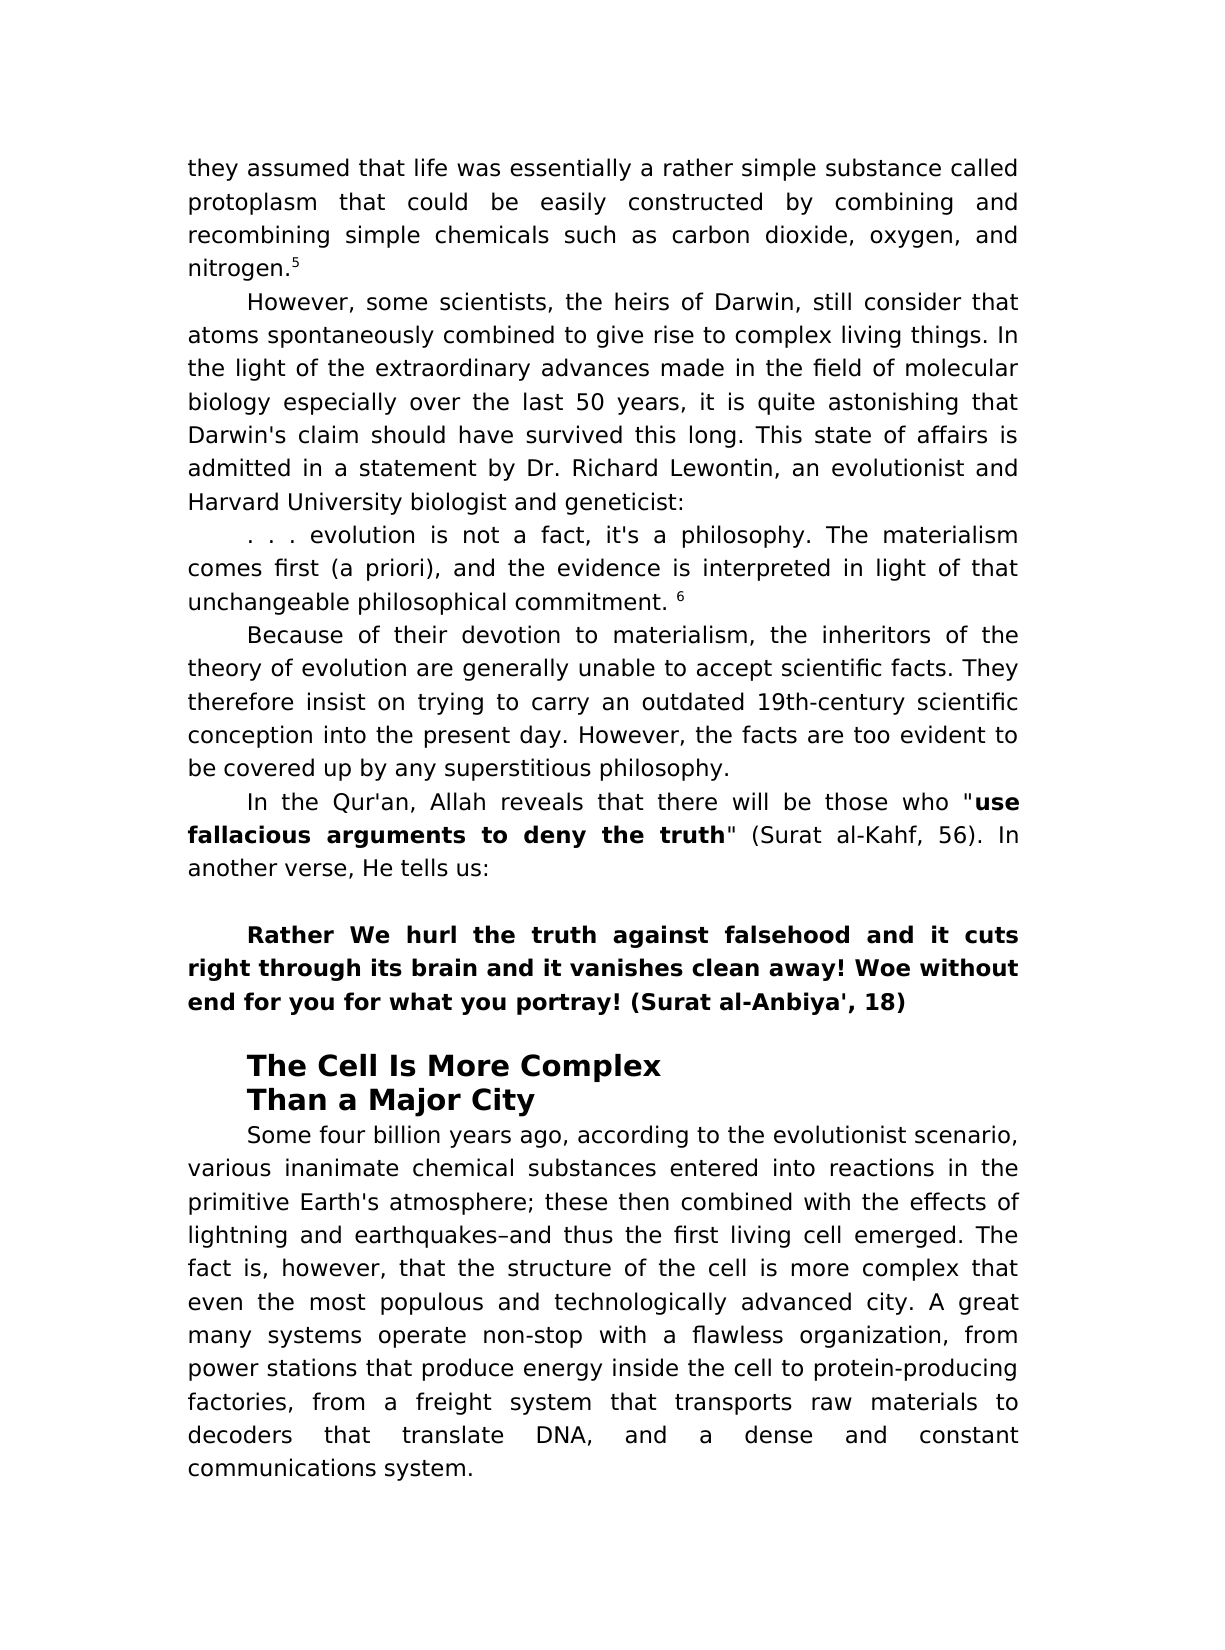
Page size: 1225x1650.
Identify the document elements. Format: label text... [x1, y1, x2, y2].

text Some four billion years ago, according to the evolutionist scenario, various inanimate chemical substances entered into reactions in the primitive Earth's atmosphere; these then combined with the effects of lightning and earthquakes–and thus the first living cell emerged. The fact is, however, that the structure of the cell is more complex that even the most populous and technologically advanced city. A great many systems operate non-stop with a flawless organization, from power stations that produce energy inside the cell to protein-producing factories, from a freight system that transports raw materials to decoders that translate DNA, and a dense and constant communications system. [187, 1117, 1020, 1483]
text Because of their devotion to materialism, the inheritors of the theory of evolution are generally unable to accept scientific facts. They therefore insist on trying to carry an outdated 19th-century scientific conception into the present day. However, the facts are too evident to be covered up by any superstitious philosophy. [187, 617, 1020, 783]
text they assumed that life was essentially a rather simple substance called protoplasm that could be easily constructed by combining and recombining simple chemicals such as carbon dioxide, oxygen, and nitrogen.5 [187, 150, 1020, 283]
text Than a Major City [187, 1083, 1020, 1117]
text Rather We hurl the truth against falsehood and it cuts right through its brain and it vanishes clean away! Woe without end for you for what you portray! (Surat al-Anbiya', 18) [187, 917, 1020, 1017]
text In the Qur'an, Allah reveals that there will be those who "use fallacious arguments to deny the truth" (Surat al-Kahf, 56). In another verse, He tells us: [187, 783, 1020, 883]
text However, some scientists, the heirs of Darwin, still consider that atoms spontaneously combined to give rise to complex living things. In the light of the extraordinary advances made in the field of molecular biology especially over the last 50 years, it is quite astonishing that Darwin's claim should have survived this long. This state of affairs is admitted in a statement by Dr. Richard Lewontin, an evolutionist and Harvard University biologist and geneticist: [187, 283, 1020, 517]
text . . . evolution is not a fact, it's a philosophy. The materialism comes first (a priori), and the evidence is interpreted in light of that unchangeable philosophical commitment. 6 [187, 517, 1020, 617]
text The Cell Is More Complex [187, 1050, 1020, 1083]
